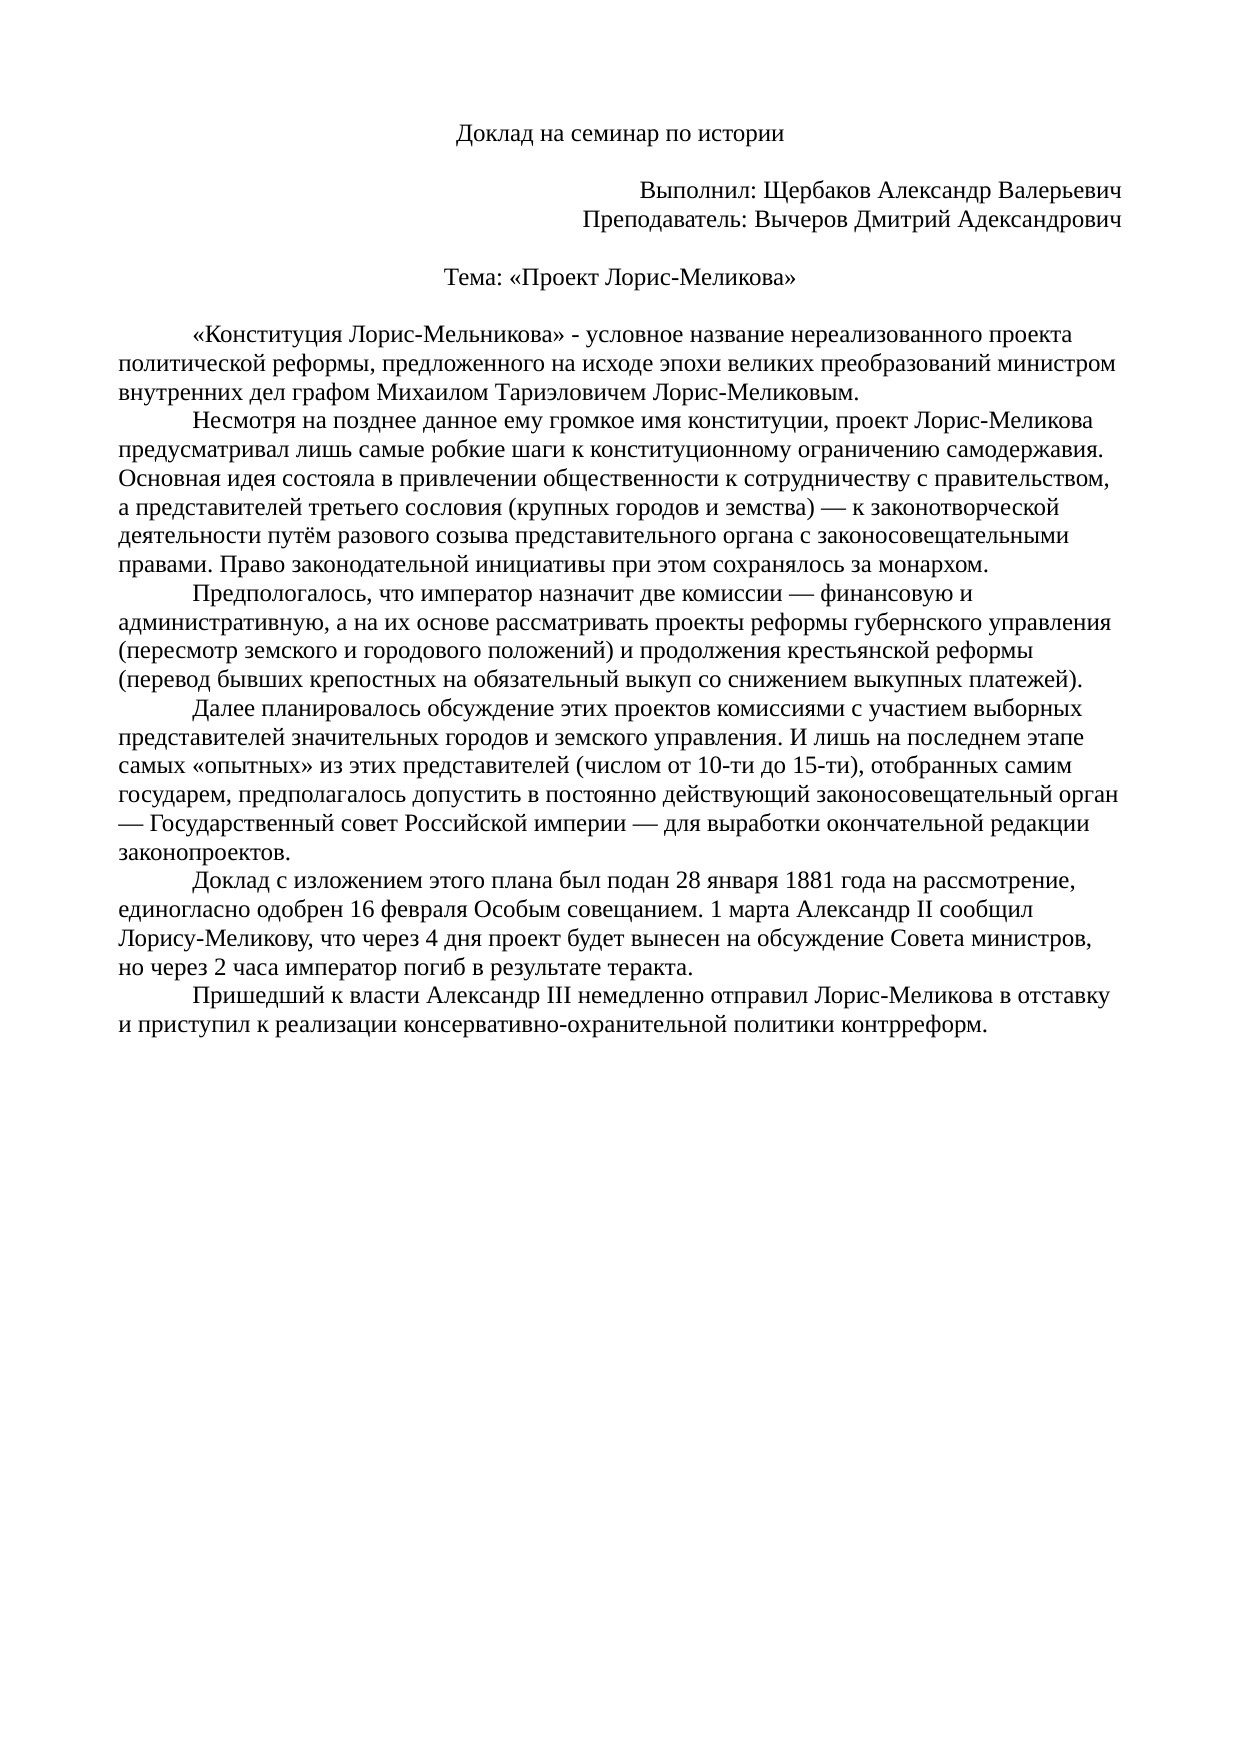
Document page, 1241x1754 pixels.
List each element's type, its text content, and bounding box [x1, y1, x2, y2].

text Доклад с изложением этого плана был подан 28 января 1881 года на рассмотрение, единогласно одобрен 16 февраля Особым совещанием. 1 марта Александр II сообщил Лорису-Меликову, что через 4 дня проект будет вынесен на обсуждение Совета министров, но через 2 часа император погиб в результате теракта. Пришедший к власти Александр III немедленно отправил Лорис-Меликова в отставку и приступил к реализации консервативно-охранительной политики контрреформ. [118, 866, 1122, 1038]
text Несмотря на позднее данное ему громкое имя конституции, проект Лорис-Меликова предусматривал лишь самые робкие шаги к конституционному ограничению самодержавия. Основная идея состояла в привлечении общественности к сотрудничеству с правительством, а представителей третьего сословия (крупных городов и земства) — к законотворческой деятельности путём разового созыва представительного органа с законосовещательными правами. Право законодательной инициативы при этом сохранялось за монархом. [118, 406, 1122, 578]
text Далее планировалось обсуждение этих проектов комиссиями с участием выборных представителей значительных городов и земского управления. И лишь на последнем этапе самых «опытных» из этих представителей (числом от 10-ти до 15-ти), отобранных самим государем, предполагалось допустить в постоянно действующий законосовещательный орган — Государственный совет Российской империи — для выработки окончательной редакции законопроектов. [118, 693, 1122, 866]
text Выполнил: Щербаков Александр Валерьевич [118, 176, 1122, 204]
text Тема: «Проект Лорис-Меликова» [118, 262, 1122, 291]
text Предпологалось, что император назначит две комиссии — финансовую и административную, а на их основе рассматривать проекты реформы губернского управления (пересмотр земского и городового положений) и продолжения крестьянской реформы (перевод бывших крепостных на обязательный выкуп со снижением выкупных платежей). [118, 578, 1122, 693]
text «Конституция Лорис-Мельникова» - условное название нереализованного проекта политической реформы, предложенного на исходе эпохи великих преобразований министром внутренних дел графом Михаилом Тариэловичем Лорис-Меликовым. [118, 319, 1122, 406]
text Доклад на семинар по истории [118, 118, 1122, 147]
text Преподаватель: Вычеров Дмитрий Адександрович [118, 204, 1122, 233]
